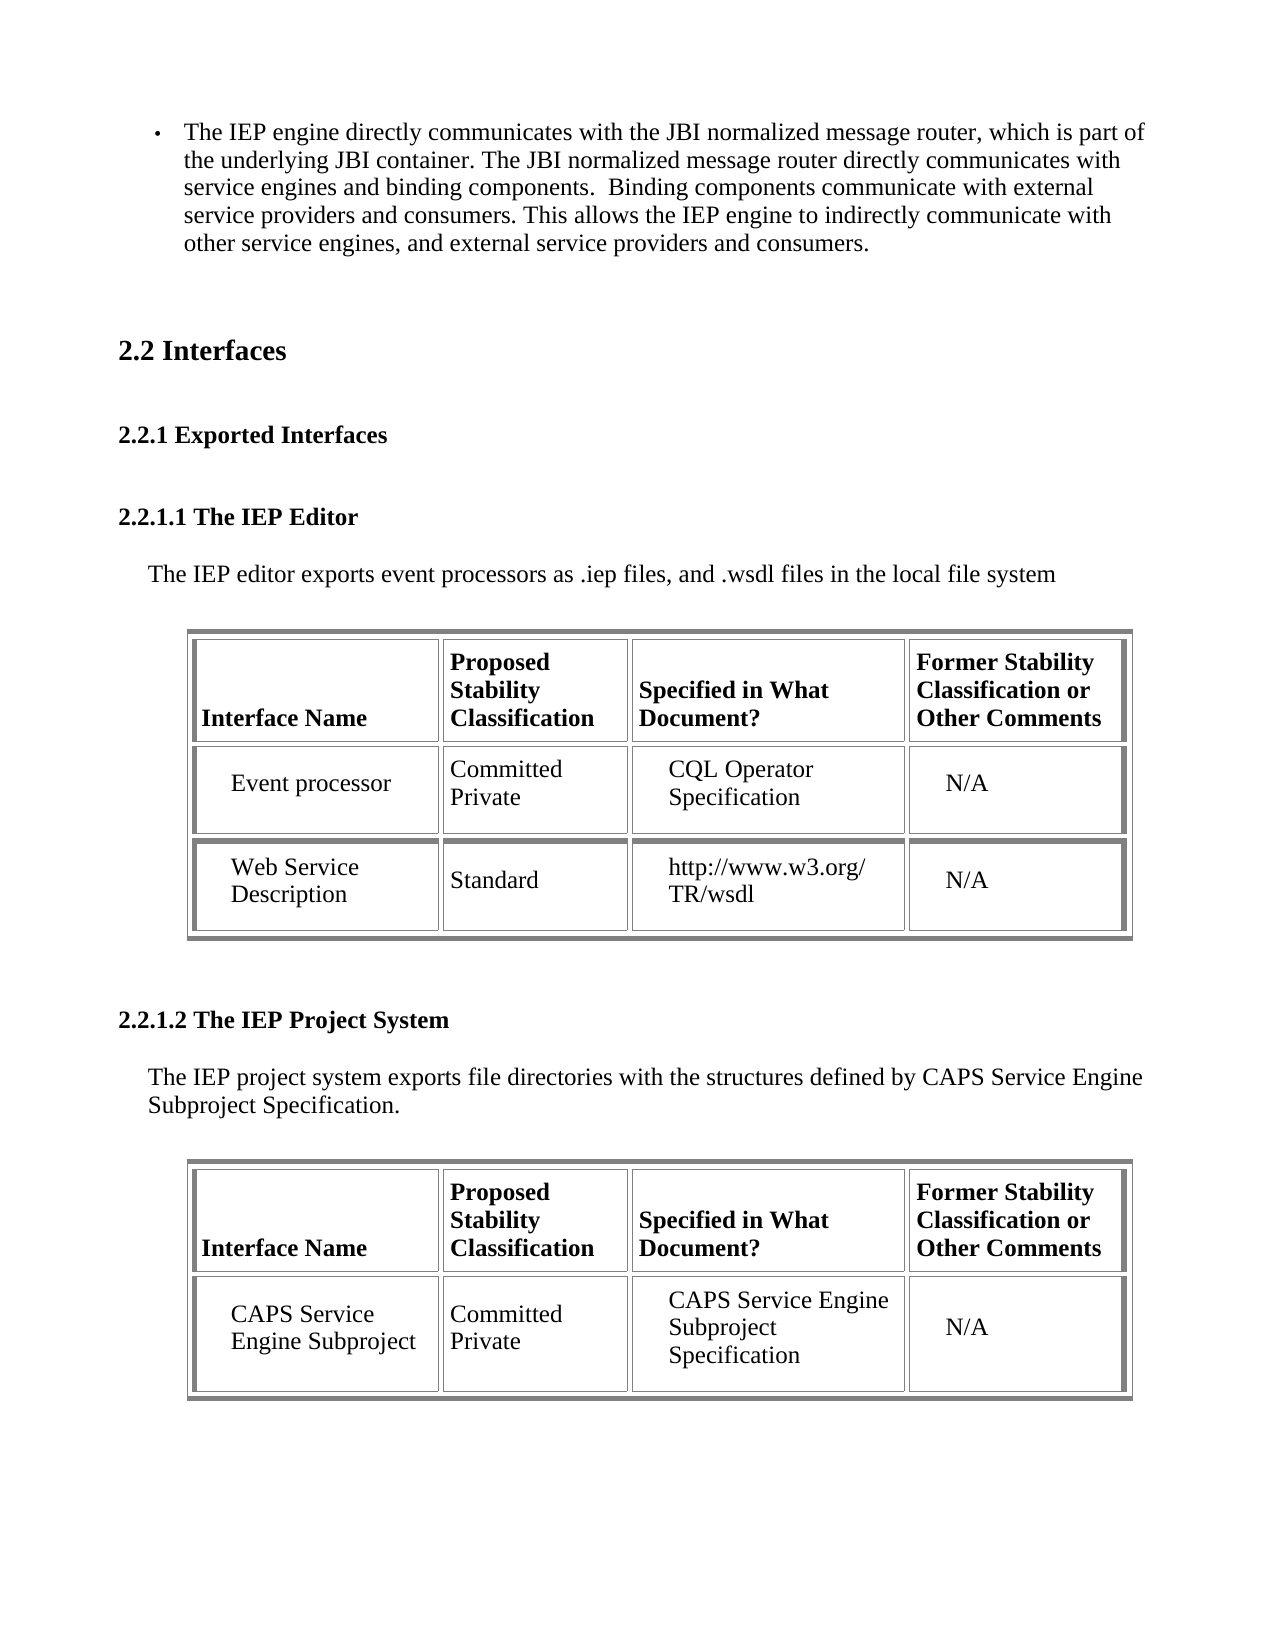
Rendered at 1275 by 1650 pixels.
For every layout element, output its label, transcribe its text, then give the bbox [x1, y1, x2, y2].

table_cell Standard [441, 833, 629, 930]
subtitle 2.2 Interfaces [118, 334, 1157, 367]
table_header Proposed Stability Classification [441, 634, 629, 741]
table_header Proposed Stability Classification [441, 1164, 629, 1271]
table_cell Event processor [192, 741, 441, 833]
table_header Specified in What Document? [629, 1164, 907, 1271]
list The IEP engine directly communicates with the JBI normalized message router, which is part of the underlying JBI container. The JBI normalized message router directly communicates with service engines and binding components. Binding components communicate with external service providers and consumers. This allows the IEP engine to indirectly communicate with other service engines, and external service providers and consumers. [154, 118, 1157, 257]
table_cell N/A [907, 833, 1127, 930]
table_header Former Stability Classification or Other Comments [907, 1164, 1127, 1271]
table_cell CAPS Service Engine Subproject [192, 1271, 441, 1391]
table_header Former Stability Classification or Other Comments [907, 634, 1127, 741]
table_cell Web Service Description [192, 833, 441, 930]
table_header Interface Name [192, 634, 441, 741]
table_cell CAPS Service Engine Subproject Specification [629, 1271, 907, 1391]
subtitle 2.2.1.1 The IEP Editor [118, 503, 1157, 531]
subtitle 2.2.1 Exported Interfaces [118, 421, 1157, 449]
text The IEP editor exports event processors as .iep files, and .wsdl files in the local file system [148, 561, 1157, 588]
table_header Specified in What Document? [629, 634, 907, 741]
table_cell http://www.w3.org/TR/wsdl [629, 833, 907, 930]
text The IEP project system exports file directories with the structures defined by CAPS Service Engine Subproject Specification. [148, 1063, 1157, 1118]
subtitle 2.2.1.2 The IEP Project System [118, 1006, 1157, 1033]
table_cell N/A [907, 1271, 1127, 1391]
table_cell Committed Private [441, 741, 629, 833]
table_cell N/A [907, 741, 1127, 833]
table_header Interface Name [192, 1164, 441, 1271]
table_cell Committed Private [441, 1271, 629, 1391]
table_cell CQL Operator Specification [629, 741, 907, 833]
